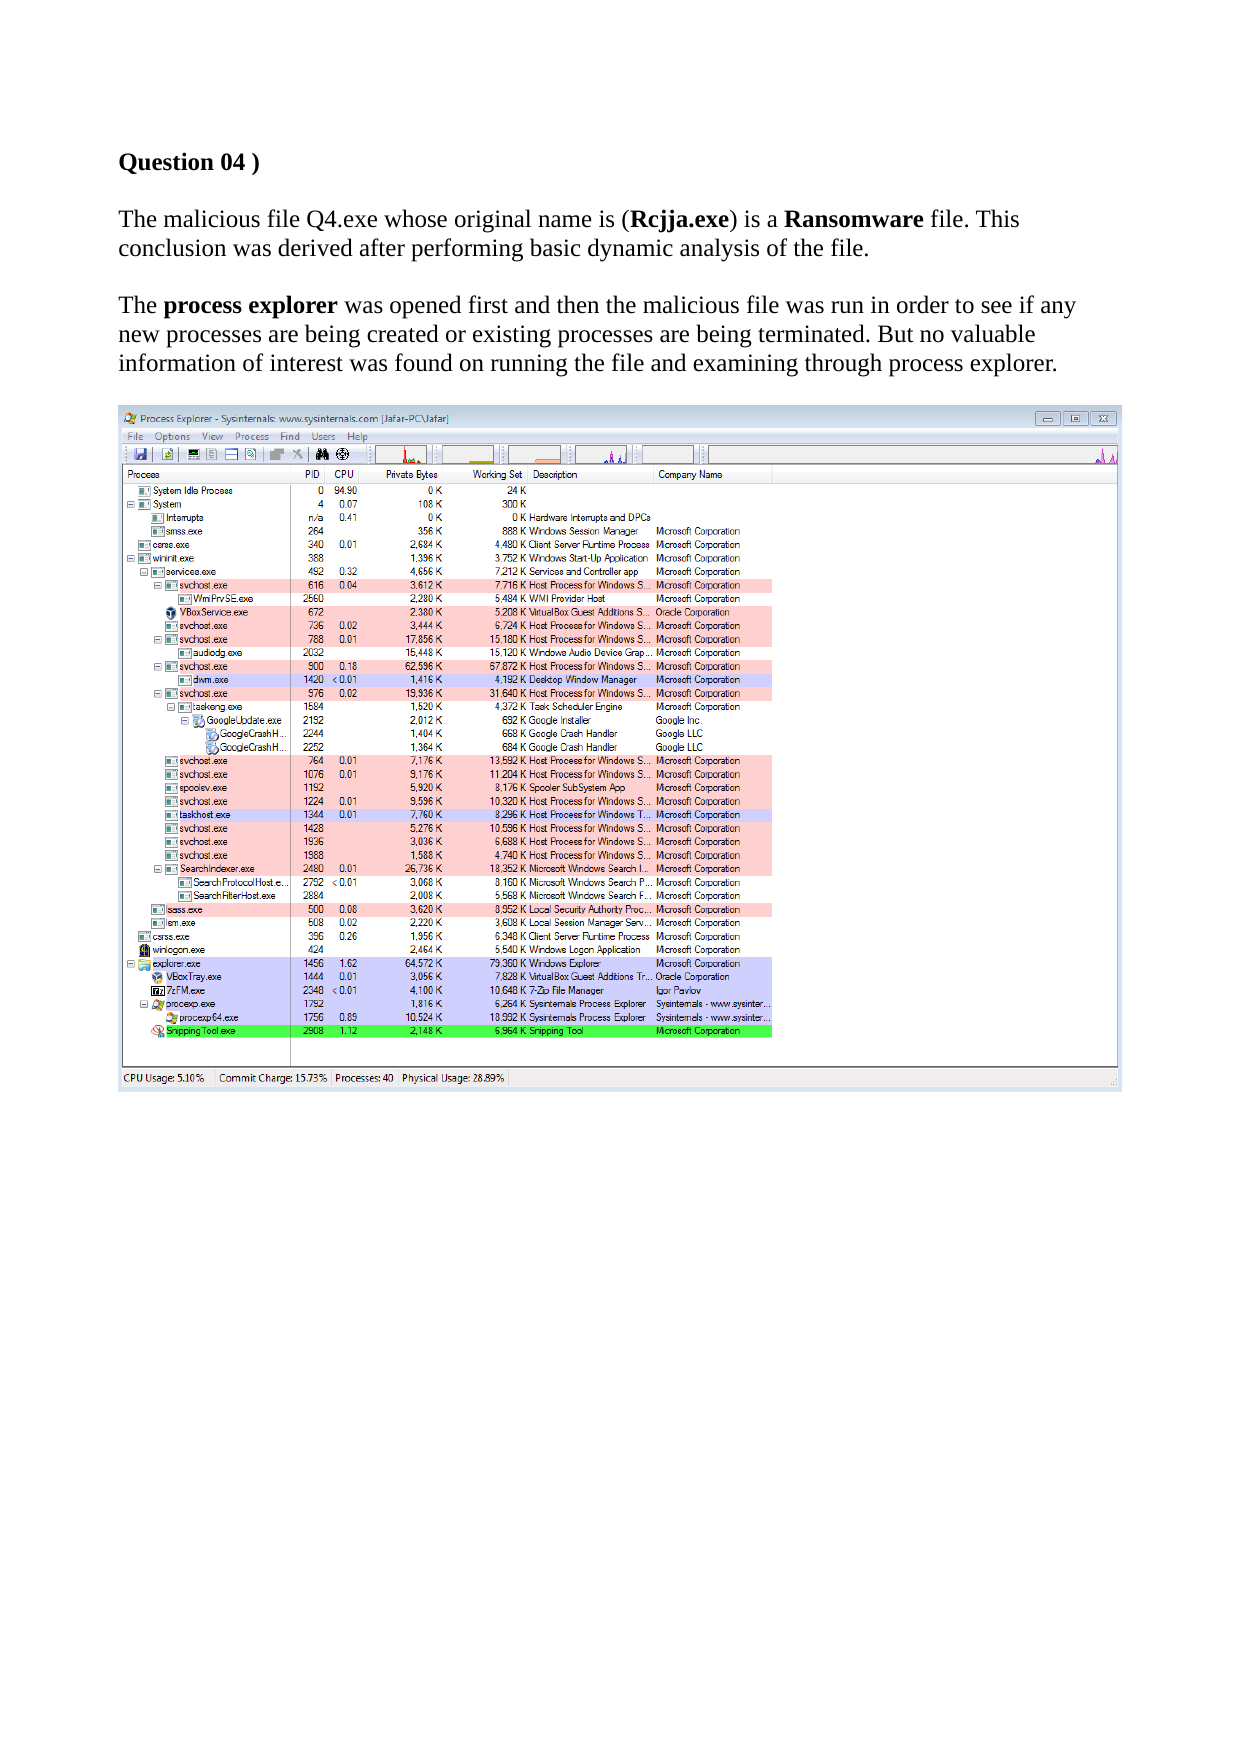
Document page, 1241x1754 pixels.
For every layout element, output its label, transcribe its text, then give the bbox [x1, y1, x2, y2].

text The process explorer was opened first and then the malicious file was run in order to see if any new processes are being created or existing processes are being terminated. But no valuable information of interest was found on running the file and examining through process explorer. [118, 291, 1122, 377]
text Question 04 ) [118, 147, 1122, 176]
picture [118, 405, 1123, 1092]
text The malicious file Q4.exe whose original name is (Rcjja.exe) is a Ransomware file. This conclusion was derived after performing basic dynamic analysis of the file. [118, 204, 1122, 262]
